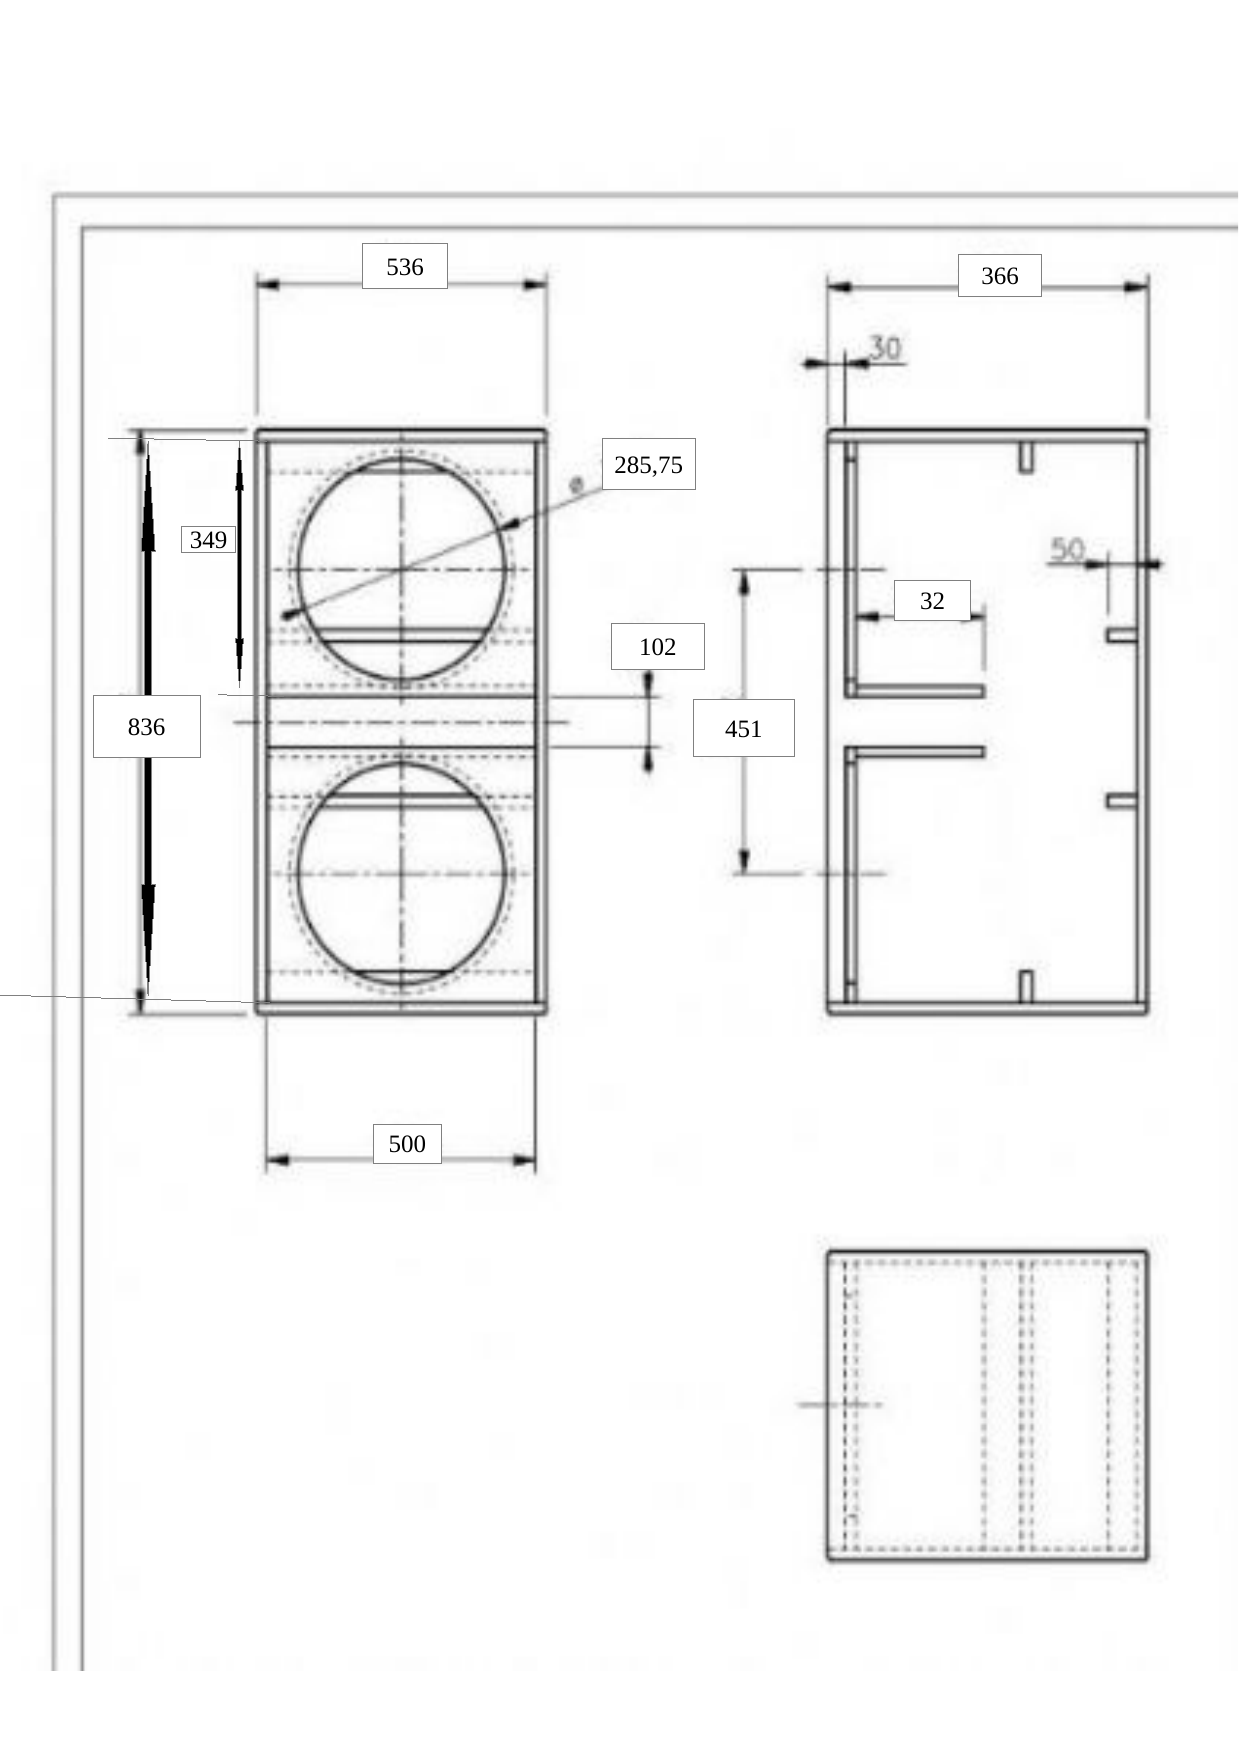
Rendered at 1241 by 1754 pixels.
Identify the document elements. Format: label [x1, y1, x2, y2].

picture [0, 115, 1239, 1671]
